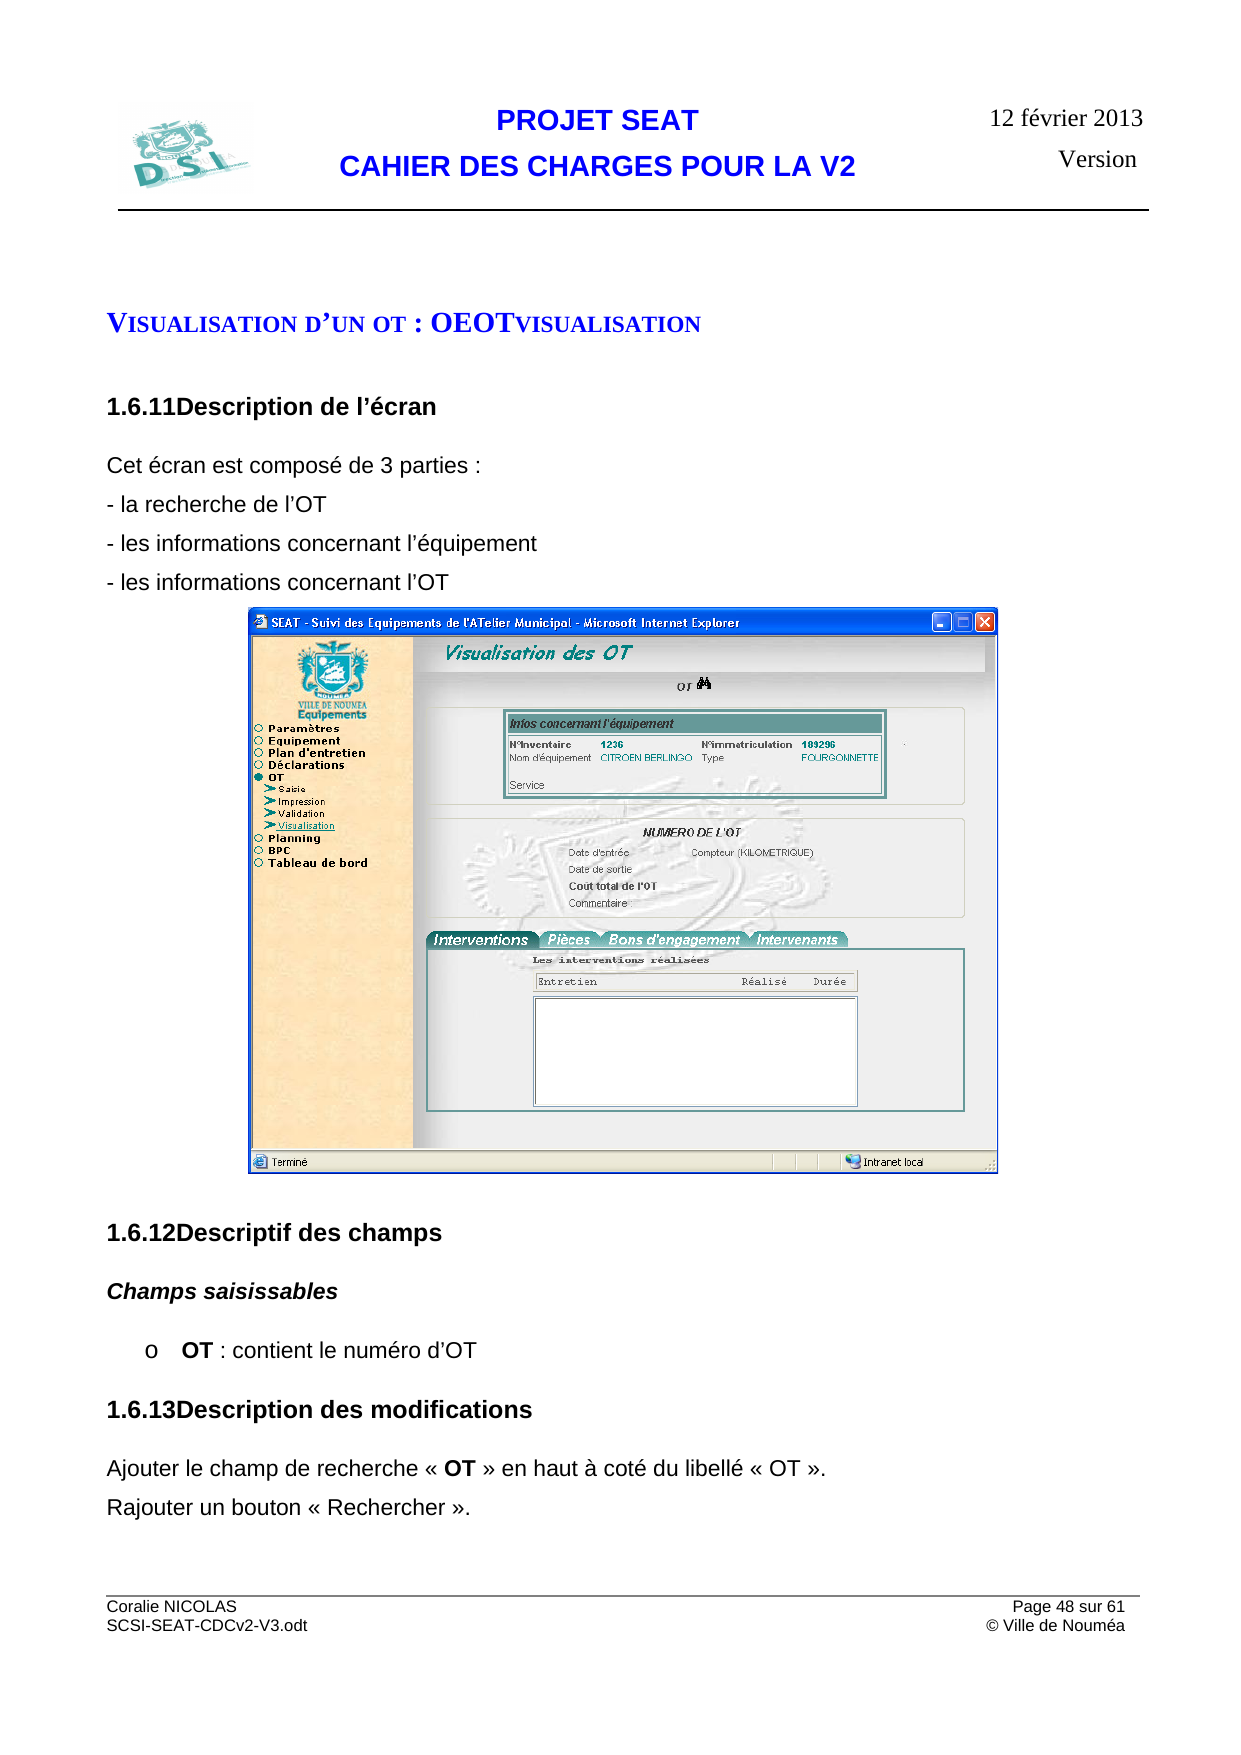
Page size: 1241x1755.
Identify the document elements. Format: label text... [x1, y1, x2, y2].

text - les informations concernant l’équipement [106, 530, 1140, 556]
text - les informations concernant l’OT [106, 569, 1140, 595]
text Rajouter un bouton « Rechercher ». [106, 1494, 1140, 1520]
text Champs saisissables [106, 1278, 1140, 1305]
text Cet écran est composé de 3 parties : [106, 452, 1140, 478]
text Ajouter le champ de recherche « OT » en haut à coté du libellé « OT ». [106, 1455, 1140, 1481]
subtitle Description des modifications [106, 1395, 1140, 1424]
subtitle Visualisation d’un ot : OEOTvisualisation [106, 305, 1140, 338]
text - la recherche de l’OT [106, 491, 1140, 517]
subtitle Descriptif des champs [106, 1218, 1140, 1247]
list OT : contient le numéro d’OT [144, 1337, 1140, 1366]
subtitle Description de l’écran [106, 392, 1140, 421]
